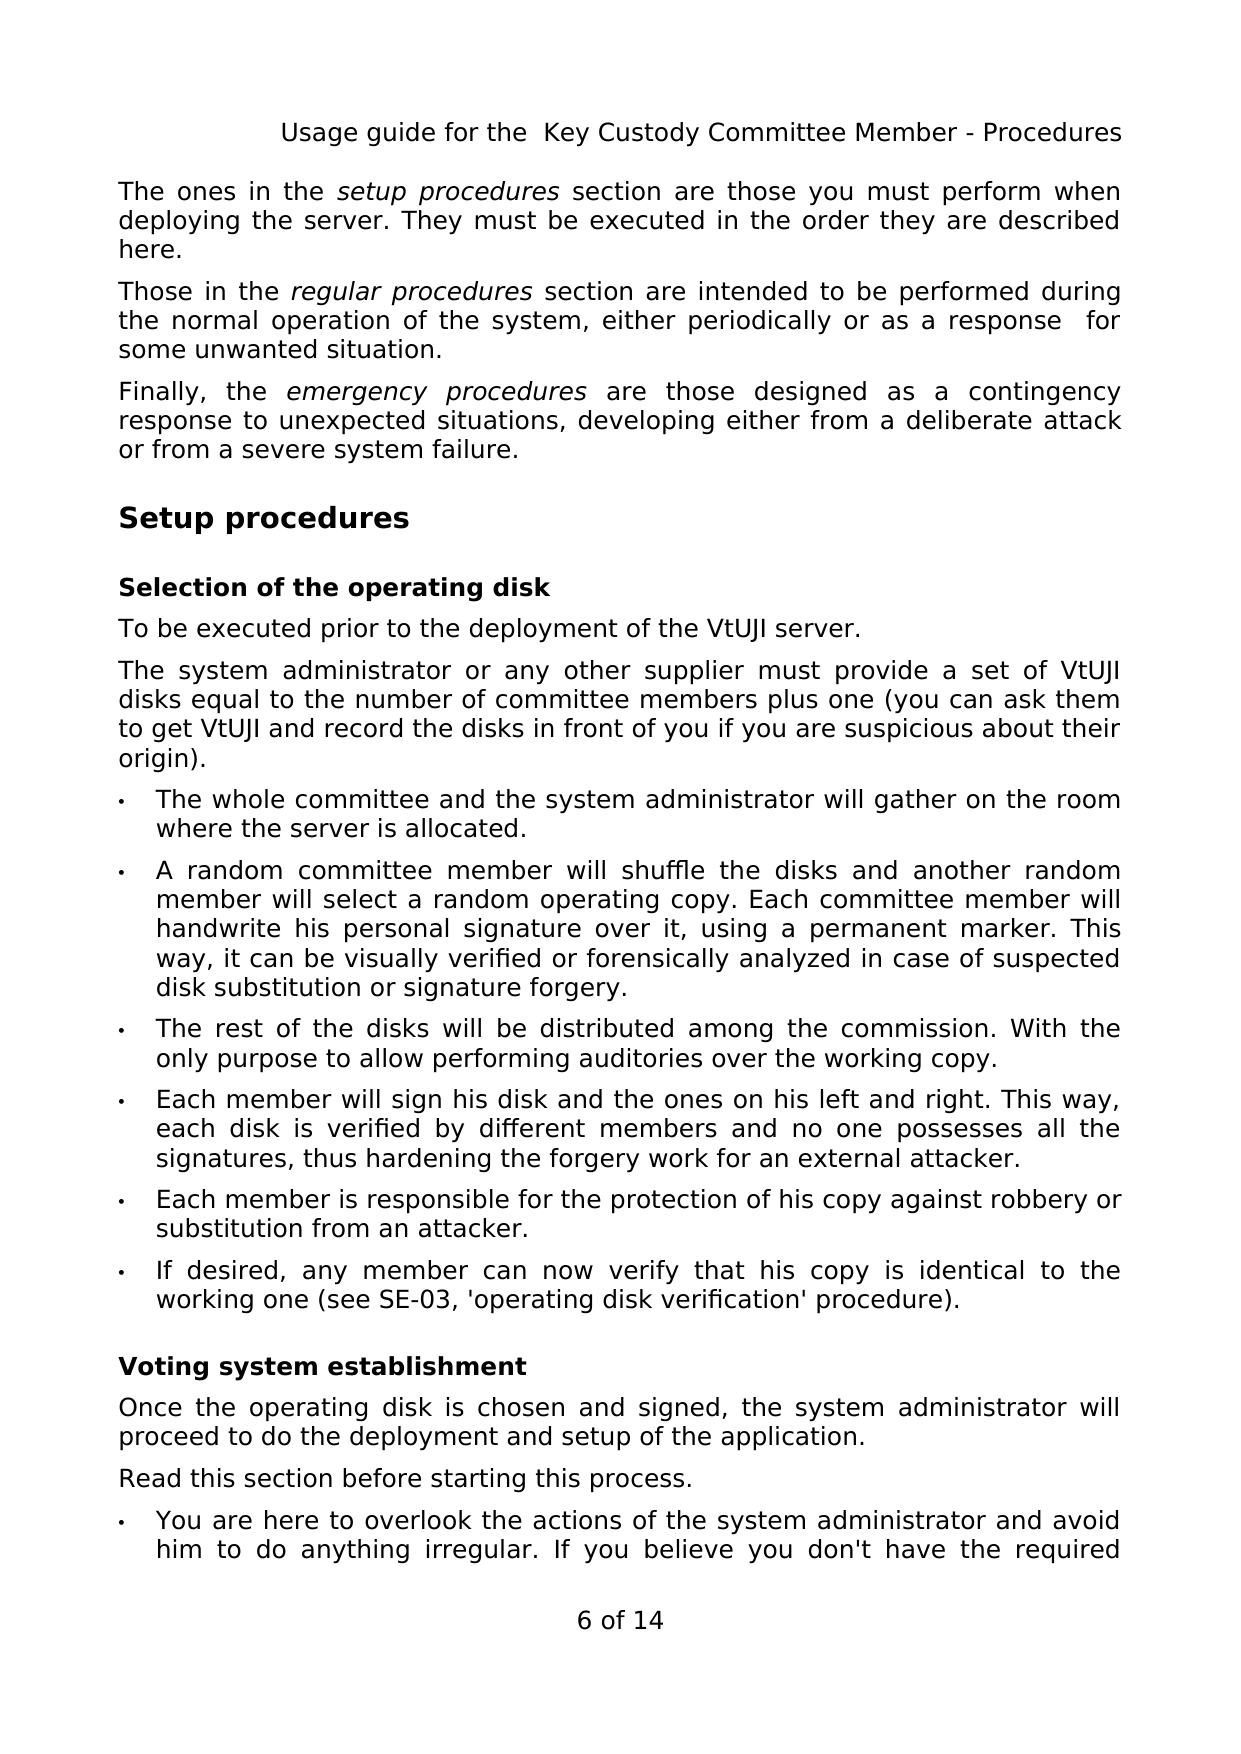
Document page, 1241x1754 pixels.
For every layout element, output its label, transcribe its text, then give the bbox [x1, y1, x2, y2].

subtitle Setup procedures [118, 502, 1122, 536]
subtitle Selection of the operating disk [118, 573, 1122, 602]
list The whole committee and the system administrator will gather on the room where the server is allocated. [118, 785, 1122, 844]
list Each member is responsible for the protection of his copy against robbery or substitution from an attacker. [118, 1185, 1122, 1244]
text To be executed prior to the deployment of the VtUJI server. [118, 614, 1122, 644]
subtitle Voting system establishment [118, 1352, 1122, 1381]
list Each member will sign his disk and the ones on his left and right. This way, each disk is verified by different members and no one possesses all the signatures, thus hardening the forgery work for an external attacker. [118, 1085, 1122, 1173]
text The system administrator or any other supplier must provide a set of VtUJI disks equal to the number of committee members plus one (you can ask them to get VtUJI and record the disks in front of you if you are suspicious about their origin). [118, 656, 1122, 773]
text The ones in the setup procedures section are those you must perform when deploying the server. They must be executed in the order they are described here. [118, 177, 1122, 264]
text Once the operating disk is chosen and signed, the system administrator will proceed to do the deployment and setup of the application. [118, 1393, 1122, 1452]
text Read this section before starting this process. [118, 1464, 1122, 1493]
text Those in the regular procedures section are intended to be performed during the normal operation of the system, either periodically or as a response for some unwanted situation. [118, 277, 1122, 364]
list The rest of the disks will be distributed among the commission. With the only purpose to allow performing auditories over the working copy. [118, 1014, 1122, 1073]
list A random committee member will shuffle the disks and another random member will select a random operating copy. Each committee member will handwrite his personal signature over it, using a permanent marker. This way, it can be visually verified or forensically analyzed in case of suspected disk substitution or signature forgery. [118, 856, 1122, 1002]
list You are here to overlook the actions of the system administrator and avoid him to do anything irregular. If you believe you don't have the required [118, 1506, 1122, 1564]
text Finally, the emergency procedures are those designed as a contingency response to unexpected situations, developing either from a deliberate attack or from a severe system failure. [118, 377, 1122, 464]
list If desired, any member can now verify that his copy is identical to the working one (see SE-03, 'operating disk verification' procedure). [118, 1256, 1122, 1314]
